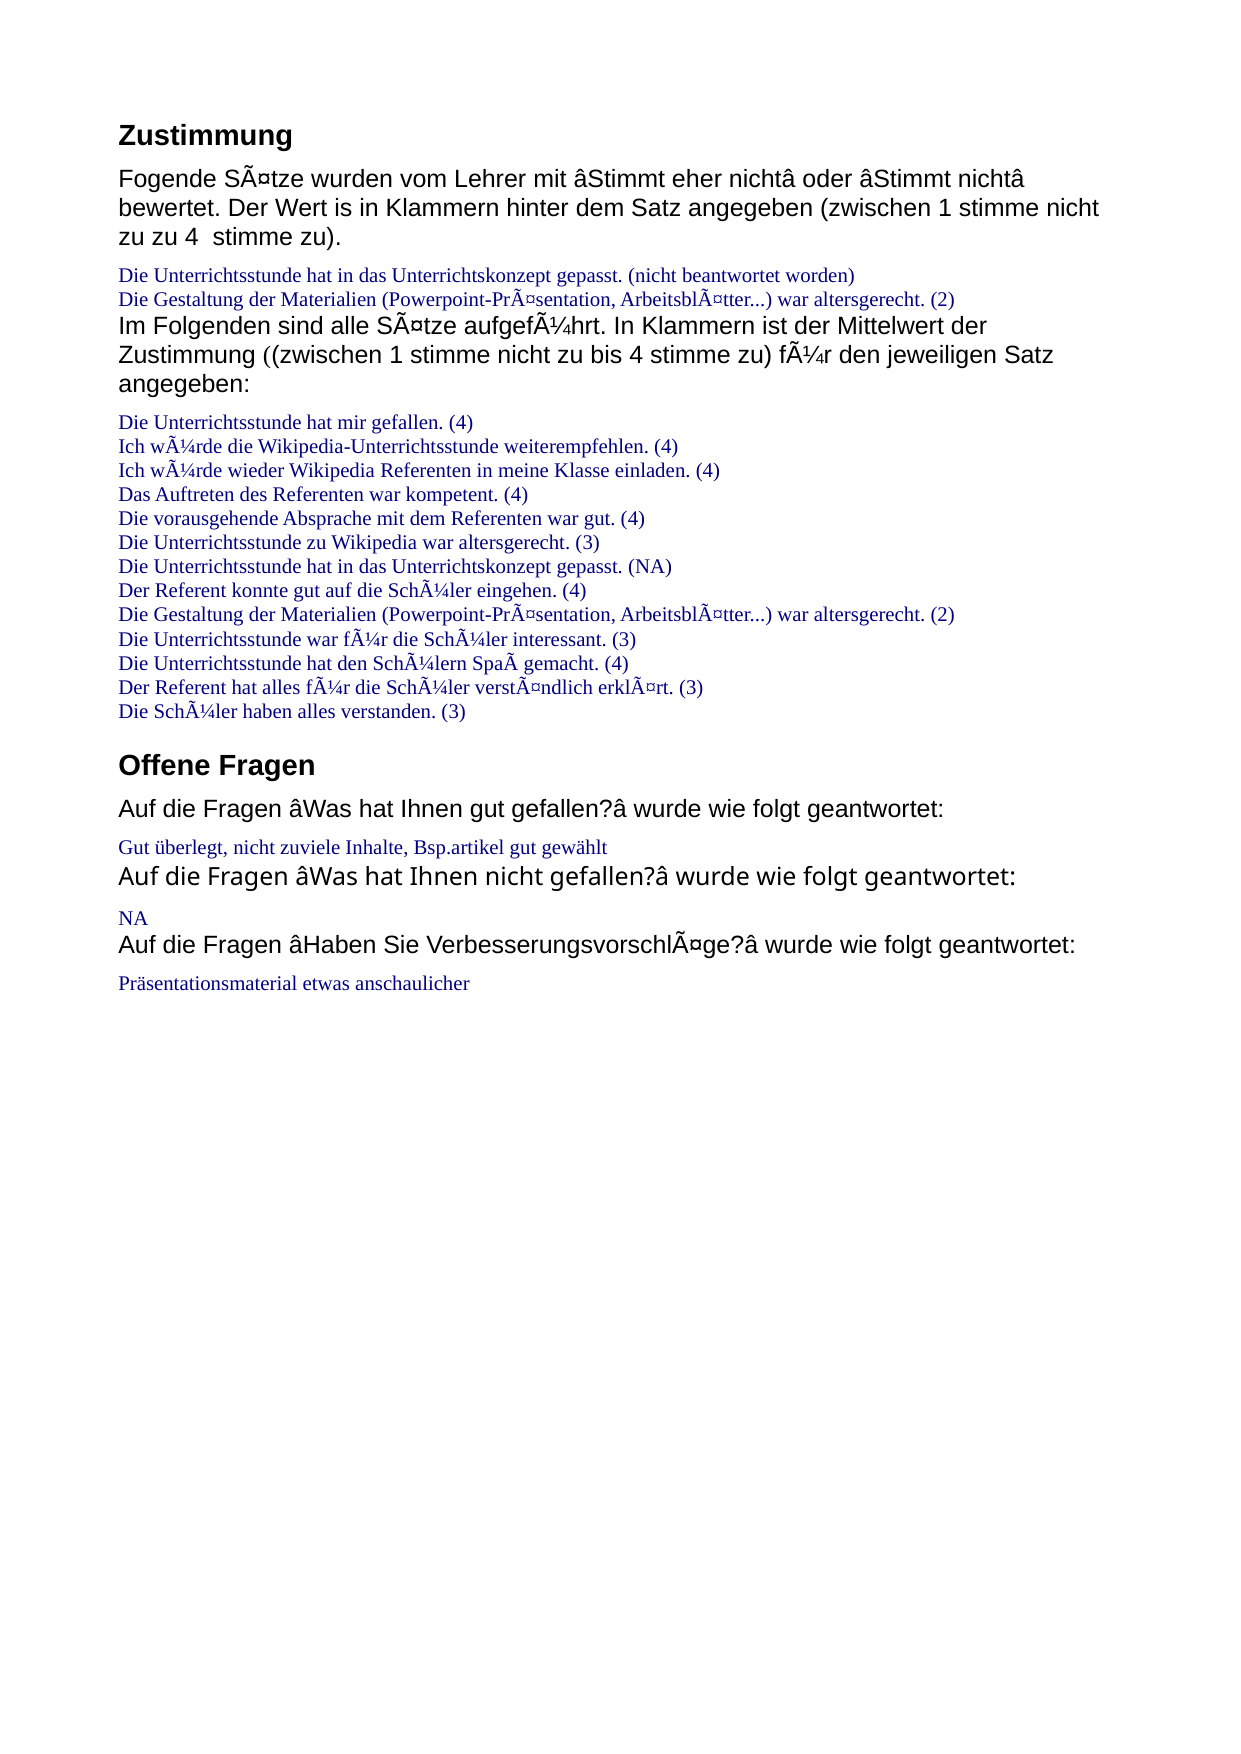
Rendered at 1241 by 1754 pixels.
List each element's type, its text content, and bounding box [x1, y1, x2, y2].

text Ich wÃ¼rde wieder Wikipedia Referenten in meine Klasse einladen. (4) [118, 458, 1122, 482]
text Der Referent hat alles fÃ¼r die SchÃ¼ler verstÃ¤ndlich erklÃ¤rt. (3) [118, 674, 1122, 699]
subtitle Offene Fragen [118, 748, 1122, 781]
subtitle Zustimmung [118, 118, 1122, 152]
text Die Unterrichtsstunde hat in das Unterrichtskonzept gepasst. (NA) [118, 554, 1122, 578]
text Die vorausgehende Absprache mit dem Referenten war gut. (4) [118, 506, 1122, 530]
text Die Unterrichtsstunde hat den SchÃ¼lern SpaÃ gemacht. (4) [118, 651, 1122, 674]
text NA [118, 906, 1122, 930]
text Im Folgenden sind alle SÃ¤tze aufgefÃ¼hrt. In Klammern ist der Mittelwert der Zustimmung ((zwischen 1 stimme nicht zu bis 4 stimme zu) fÃ¼r den jeweiligen Satz angegeben: [118, 311, 1122, 397]
text Präsentationsmaterial etwas anschaulicher [118, 971, 1122, 995]
text Fogende SÃ¤tze wurden vom Lehrer mit âStimmt eher nichtâ oder âStimmt nichtâ bewertet. Der Wert is in Klammern hinter dem Satz angegeben (zwischen 1 stimme nicht zu zu 4 stimme zu). [118, 164, 1122, 250]
text Ich wÃ¼rde die Wikipedia-Unterrichtsstunde weiterempfehlen. (4) [118, 434, 1122, 458]
text Gut überlegt, nicht zuviele Inhalte, Bsp.artikel gut gewählt [118, 835, 1122, 859]
text Auf die Fragen âHaben Sie VerbesserungsvorschlÃ¤ge?â wurde wie folgt geantwortet: [118, 930, 1122, 958]
text Die Gestaltung der Materialien (Powerpoint-PrÃ¤sentation, ArbeitsblÃ¤tter...) war altersgerecht. (2) [118, 287, 1122, 311]
text Die Unterrichtsstunde war fÃ¼r die SchÃ¼ler interessant. (3) [118, 626, 1122, 651]
text Auf die Fragen âWas hat Ihnen nicht gefallen?â wurde wie folgt geantwortet: [118, 859, 1122, 893]
text Die SchÃ¼ler haben alles verstanden. (3) [118, 699, 1122, 723]
text Das Auftreten des Referenten war kompetent. (4) [118, 482, 1122, 506]
text Die Gestaltung der Materialien (Powerpoint-PrÃ¤sentation, ArbeitsblÃ¤tter...) war altersgerecht. (2) [118, 602, 1122, 626]
text Auf die Fragen âWas hat Ihnen gut gefallen?â wurde wie folgt geantwortet: [118, 794, 1122, 822]
text Die Unterrichtsstunde hat mir gefallen. (4) [118, 410, 1122, 434]
text Die Unterrichtsstunde hat in das Unterrichtskonzept gepasst. (nicht beantwortet worden) [118, 263, 1122, 287]
text Der Referent konnte gut auf die SchÃ¼ler eingehen. (4) [118, 578, 1122, 602]
text Die Unterrichtsstunde zu Wikipedia war altersgerecht. (3) [118, 530, 1122, 554]
